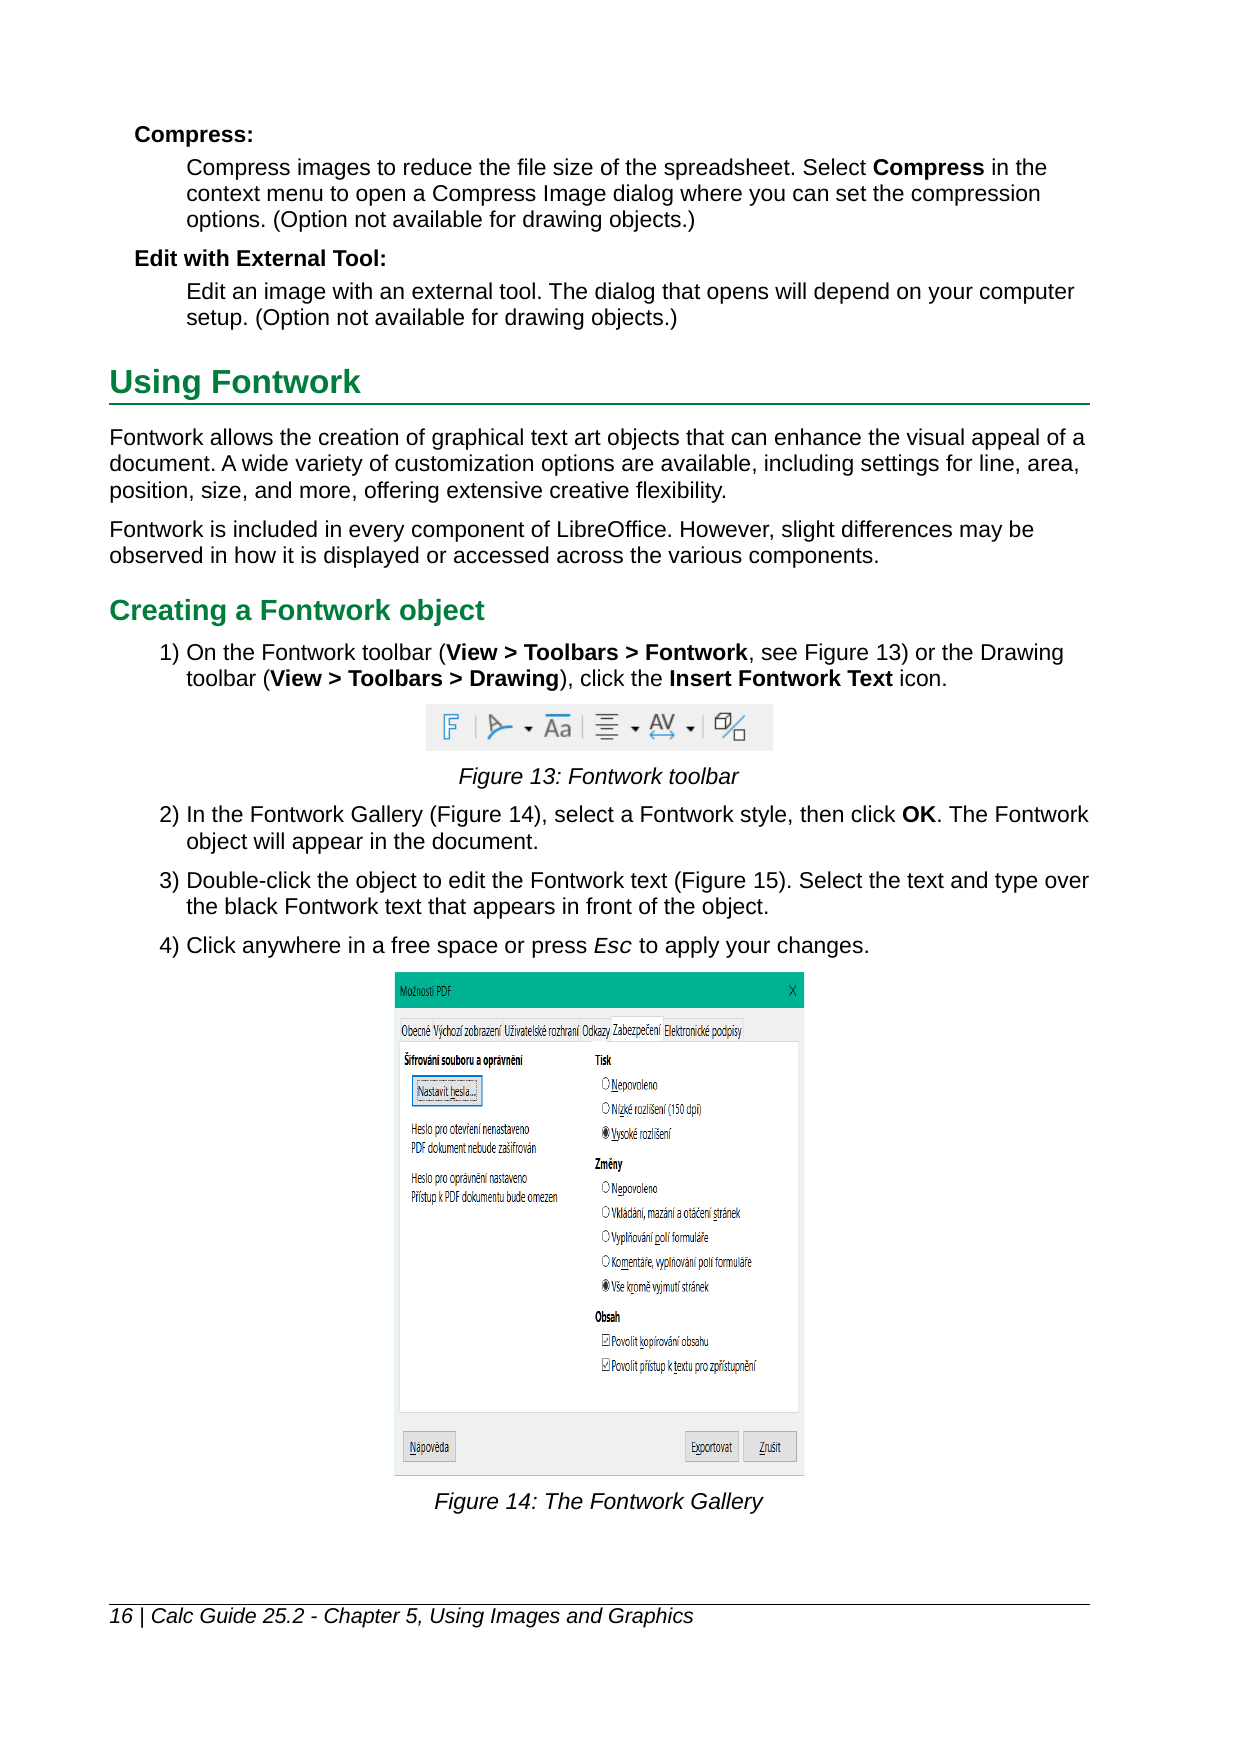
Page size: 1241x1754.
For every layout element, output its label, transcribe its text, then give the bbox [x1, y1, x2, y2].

text Compress: [134, 121, 1090, 147]
subtitle Creating a Fontwork object [109, 593, 1090, 627]
list Click anywhere in a free space or press Esc to apply your changes. [186, 932, 1090, 960]
text Fontwork allows the creation of graphical text art objects that can enhance the visual appeal of a document. A wide variety of customization options are available, including settings for line, area, position, size, and more, offering extensive creative flexibility. [109, 424, 1090, 503]
text Figure 13: Fontwork toolbar [426, 763, 773, 789]
list Double-click the object to edit the Fontwork text (Figure 15). Select the text and type over the black Fontwork text that appears in front of the object. [186, 867, 1090, 919]
subtitle Using Fontwork [109, 362, 1090, 403]
text Edit with External Tool: [134, 245, 1090, 272]
text Compress images to reduce the file size of the spreadsheet. Select Compress in the context menu to open a Compress Image dialog where you can set the compression options. (Option not available for drawing objects.) [186, 154, 1090, 233]
text Edit an image with an external tool. The dialog that opens will depend on your computer setup. (Option not available for drawing objects.) [186, 278, 1090, 331]
text Fontwork is included in every component of LibreOffice. However, slight differences may be observed in how it is displayed or accessed across the various components. [109, 516, 1090, 568]
text Figure 14: The Fontwork Gallery [395, 1488, 804, 1514]
list On the Fontwork toolbar (View > Toolbars > Fontwork, see Figure 13) or the Drawing toolbar (View > Toolbars > Drawing), click the Insert Fontwork Text icon. [186, 639, 1090, 692]
picture [425, 704, 774, 751]
picture [394, 972, 805, 1476]
list In the Fontwork Gallery (Figure 14), select a Fontwork style, then click OK. The Fontwork object will appear in the document. [186, 801, 1090, 854]
